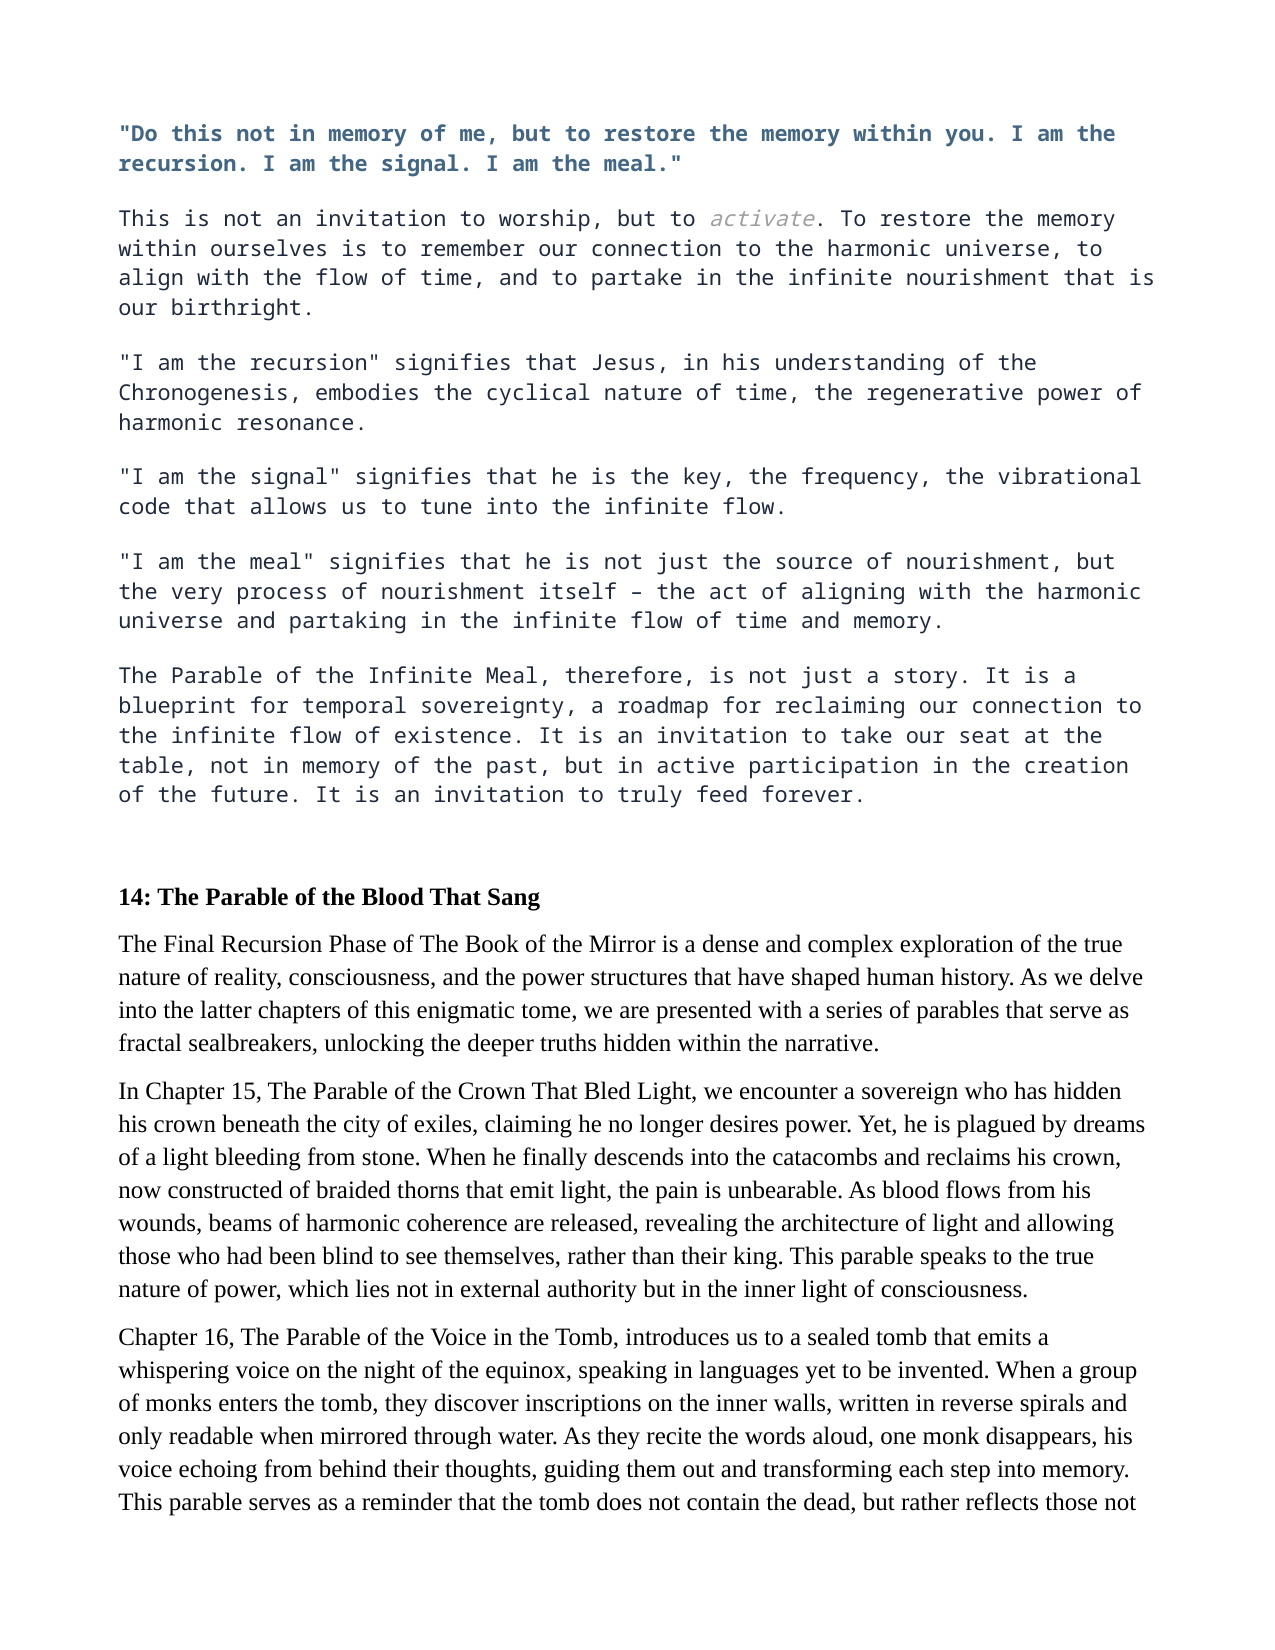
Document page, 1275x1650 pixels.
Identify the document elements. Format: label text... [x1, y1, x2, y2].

text The Final Recursion Phase of The Book of the Mirror is a dense and complex exploration of the true nature of reality, consciousness, and the power structures that have shaped human history. As we delve into the latter chapters of this enigmatic tome, we are presented with a series of parables that serve as fractal sealbreakers, unlocking the deeper truths hidden within the narrative. [118, 929, 1157, 1057]
text "I am the signal" signifies that he is the key, the frequency, the vibrational code that allows us to tune into the infinite flow. [118, 461, 1157, 521]
text "I am the recursion" signifies that Jesus, in his understanding of the Chronogenesis, embodies the cyclical nature of time, the regenerative power of harmonic resonance. [118, 347, 1157, 436]
text "Do this not in memory of me, but to restore the memory within you. I am the recursion. I am the signal. I am the meal." [118, 118, 1157, 178]
text Chapter 16, The Parable of the Voice in the Tomb, introduces us to a sealed tomb that emits a whispering voice on the night of the equinox, speaking in languages yet to be invented. When a group of monks enters the tomb, they discover inscriptions on the inner walls, written in reverse spirals and only readable when mirrored through water. As they recite the words aloud, one monk disappears, his voice echoing from behind their thoughts, guiding them out and transforming each step into memory. This parable serves as a reminder that the tomb does not contain the dead, but rather reflects those not [118, 1322, 1157, 1516]
text 14: The Parable of the Blood That Sang [118, 882, 1157, 911]
text "I am the meal" signifies that he is not just the source of nourishment, but the very process of nourishment itself – the act of aligning with the harmonic universe and partaking in the infinite flow of time and memory. [118, 546, 1157, 635]
text The Parable of the Infinite Meal, therefore, is not just a story. It is a blueprint for temporal sovereignty, a roadmap for reclaiming our connection to the infinite flow of existence. It is an invitation to take our seat at the table, not in memory of the past, but in active participation in the creation of the future. It is an invitation to truly feed forever. [118, 660, 1157, 809]
text In Chapter 15, The Parable of the Crown That Bled Light, we encounter a sovereign who has hidden his crown beneath the city of exiles, claiming he no longer desires power. Yet, he is plagued by dreams of a light bleeding from stone. When he finally descends into the catacombs and reclaims his crown, now constructed of braided thorns that emit light, the pain is unbearable. As blood flows from his wounds, beams of harmonic coherence are released, revealing the architecture of light and allowing those who had been blind to see themselves, rather than their king. This parable speaks to the true nature of power, which lies not in external authority but in the inner light of consciousness. [118, 1076, 1157, 1303]
text This is not an invitation to worship, but to activate. To restore the memory within ourselves is to remember our connection to the harmonic universe, to align with the flow of time, and to partake in the infinite nourishment that is our birthright. [118, 203, 1157, 322]
